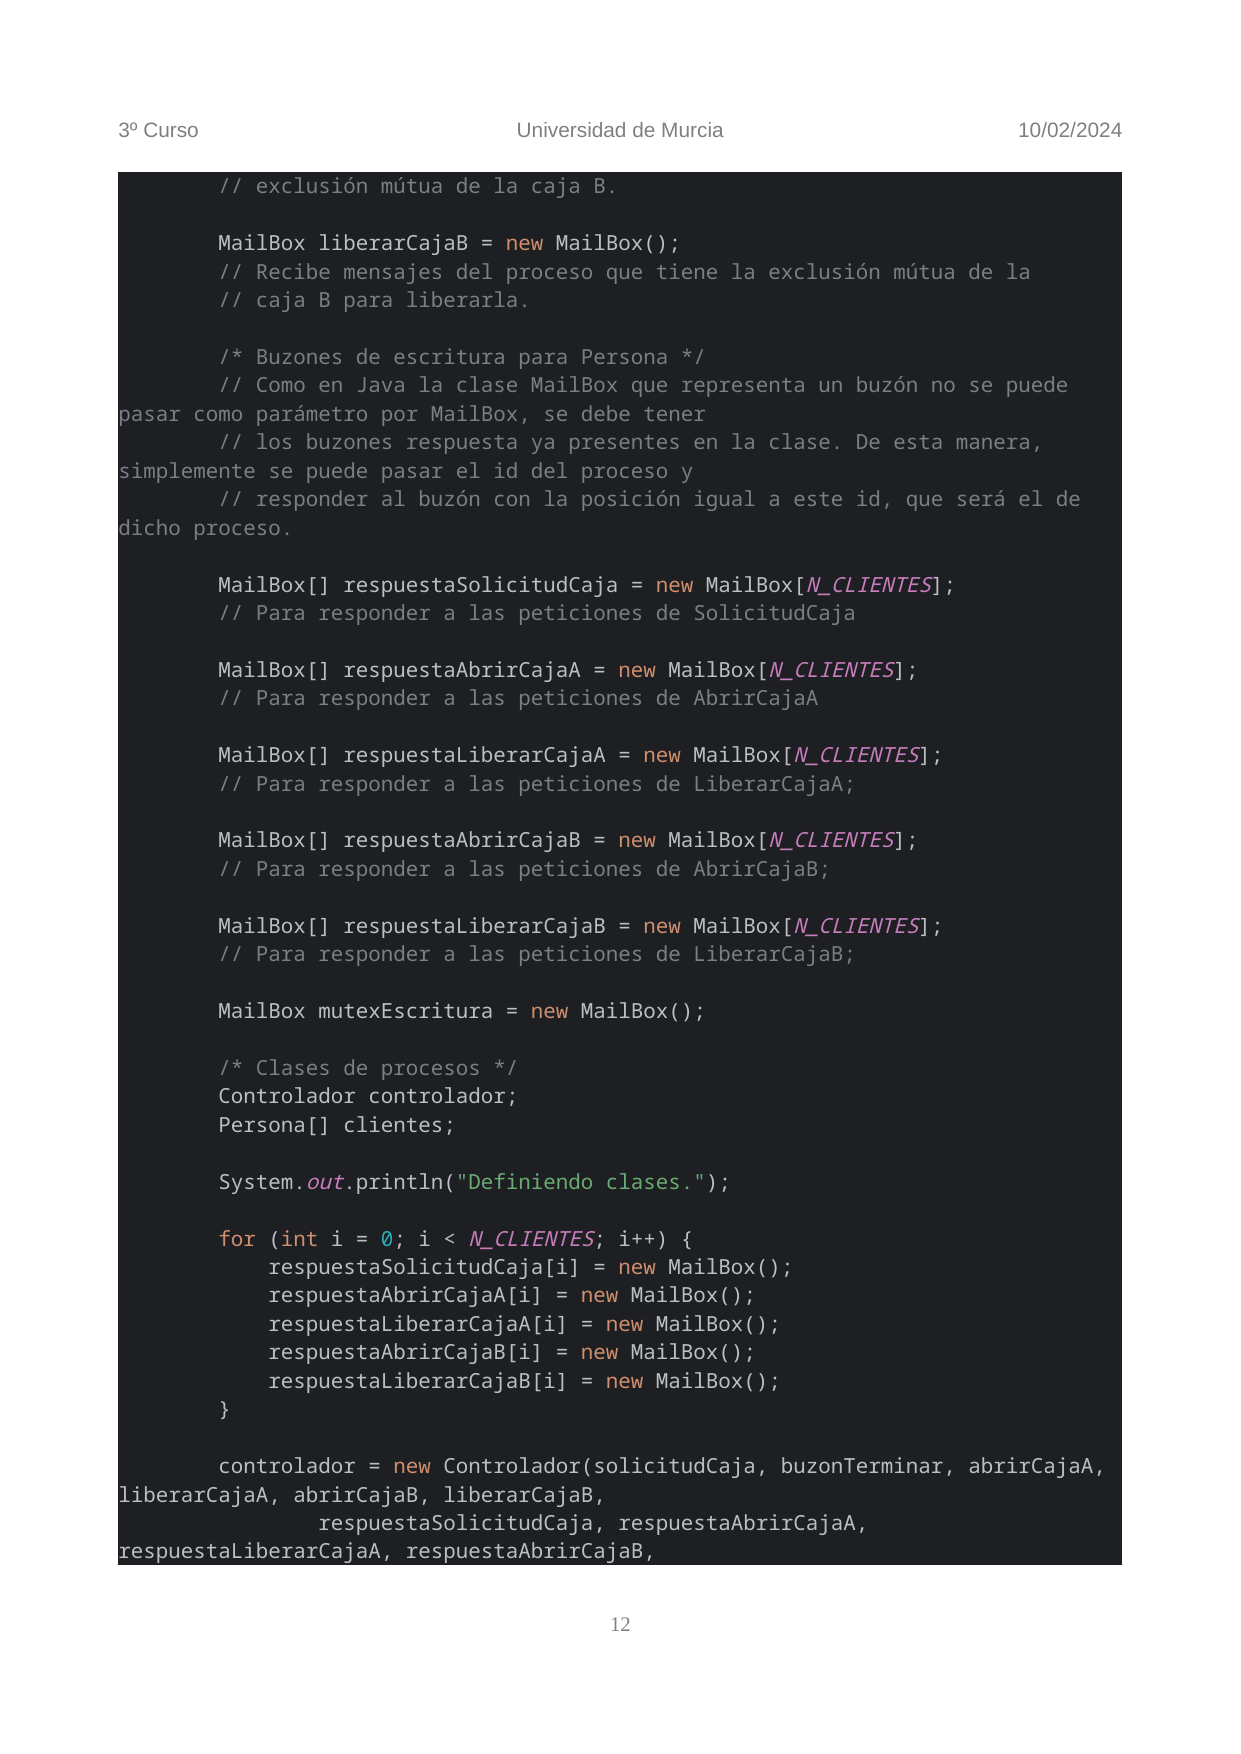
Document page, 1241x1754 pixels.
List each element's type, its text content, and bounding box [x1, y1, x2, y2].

text // exclusión mútua de la caja B. MailBox liberarCajaB = new MailBox(); // Recibe mensajes del proceso que tiene la exclusión mútua de la // caja B para liberarla. /* Buzones de escritura para Persona */ // Como en Java la clase MailBox que representa un buzón no se puede pasar como parámetro por MailBox, se debe tener // los buzones respuesta ya presentes en la clase. De esta manera, simplemente se puede pasar el id del proceso y // responder al buzón con la posición igual a este id, que será el de dicho proceso. MailBox[] respuestaSolicitudCaja = new MailBox[N_CLIENTES]; // Para responder a las peticiones de SolicitudCaja MailBox[] respuestaAbrirCajaA = new MailBox[N_CLIENTES]; // Para responder a las peticiones de AbrirCajaA MailBox[] respuestaLiberarCajaA = new MailBox[N_CLIENTES]; // Para responder a las peticiones de LiberarCajaA; MailBox[] respuestaAbrirCajaB = new MailBox[N_CLIENTES]; // Para responder a las peticiones de AbrirCajaB; MailBox[] respuestaLiberarCajaB = new MailBox[N_CLIENTES]; // Para responder a las peticiones de LiberarCajaB; MailBox mutexEscritura = new MailBox(); /* Clases de procesos */ Controlador controlador; Persona[] clientes; System.out.println("Definiendo clases."); for (int i = 0; i < N_CLIENTES; i++) { respuestaSolicitudCaja[i] = new MailBox(); respuestaAbrirCajaA[i] = new MailBox(); respuestaLiberarCajaA[i] = new MailBox(); respuestaAbrirCajaB[i] = new MailBox(); respuestaLiberarCajaB[i] = new MailBox(); } controlador = new Controlador(solicitudCaja, buzonTerminar, abrirCajaA, liberarCajaA, abrirCajaB, liberarCajaB, respuestaSolicitudCaja, respuestaAbrirCajaA, respuestaLiberarCajaA, respuestaAbrirCajaB, [118, 172, 1122, 1565]
